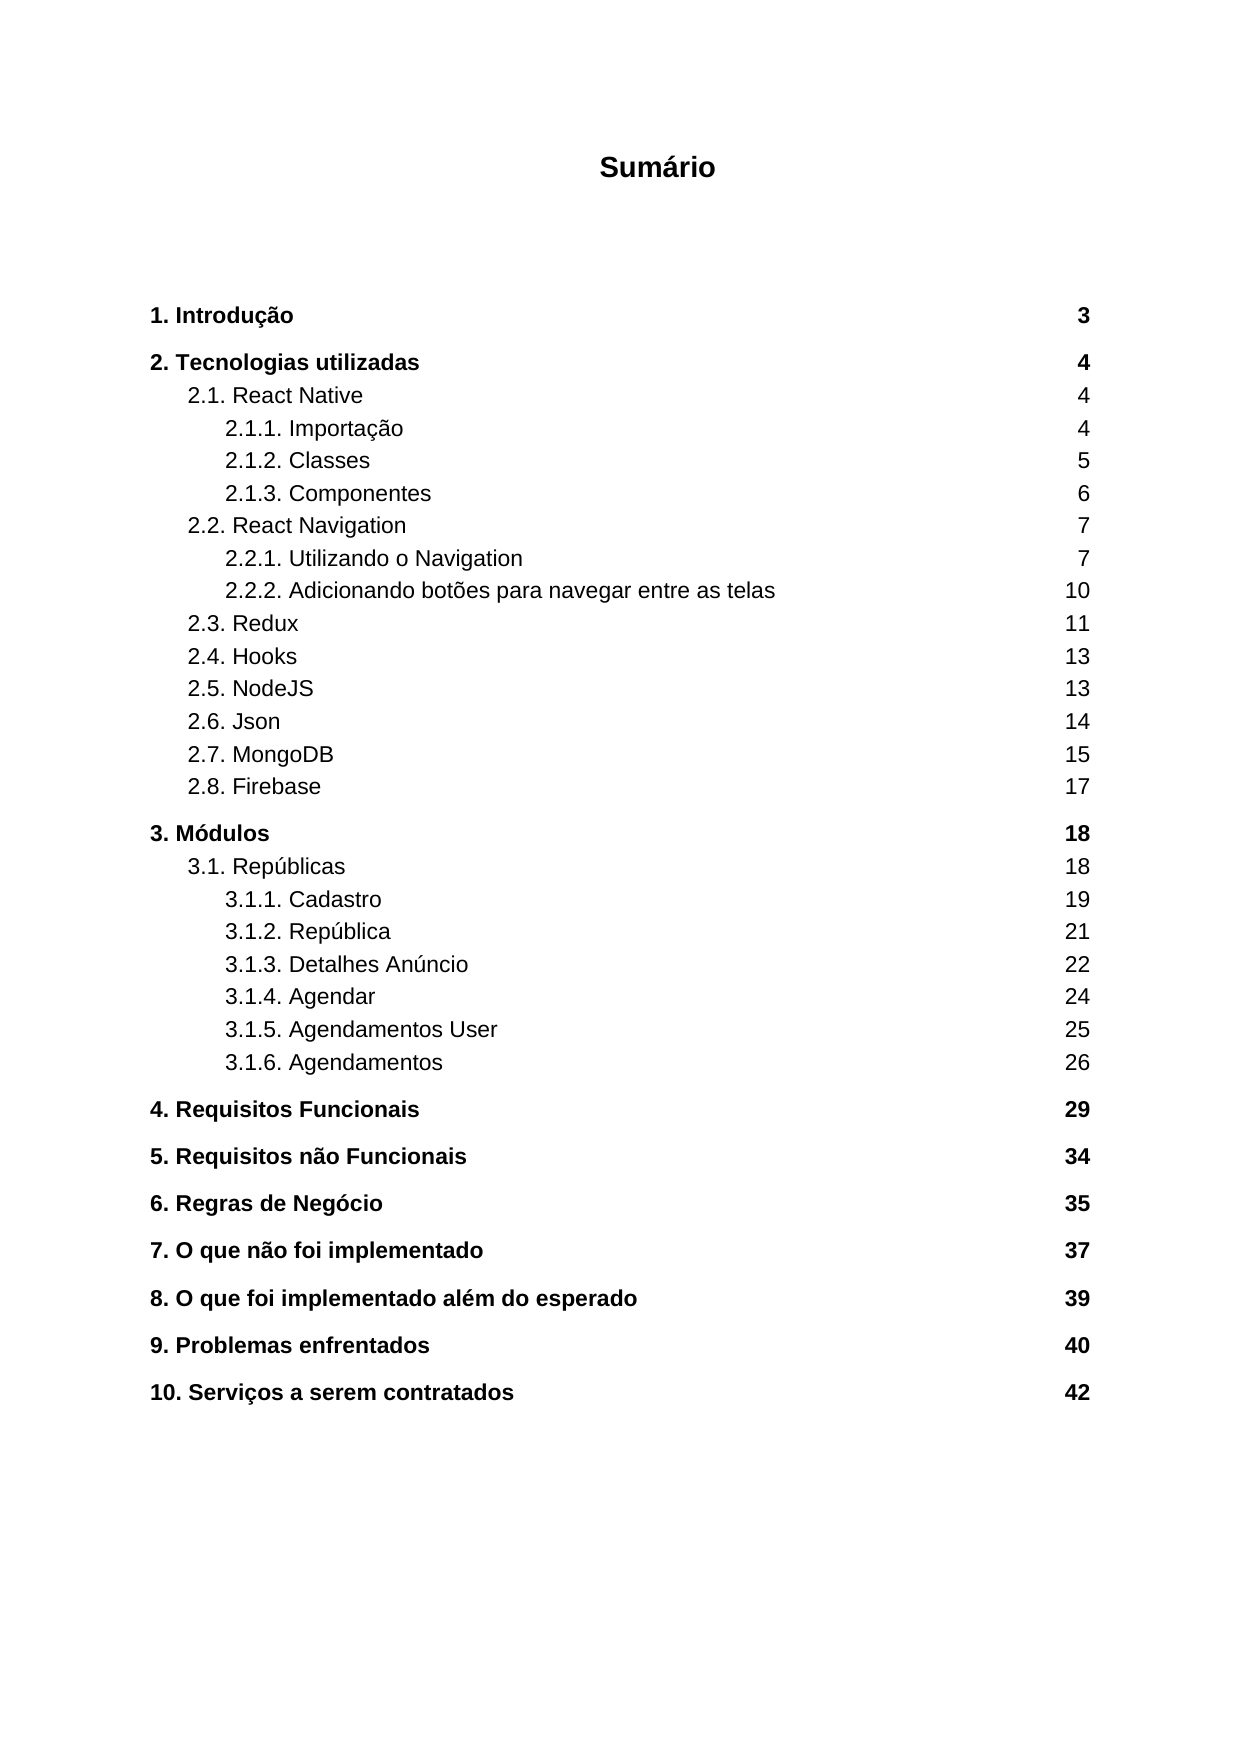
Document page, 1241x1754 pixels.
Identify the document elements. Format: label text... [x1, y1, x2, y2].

text 2.2.2. Adicionando botões para navegar entre as telas 10 [225, 577, 1090, 604]
text 3. Módulos 18 [150, 820, 1090, 847]
text 2. Tecnologias utilizadas 4 [150, 349, 1090, 376]
text 2.3. Redux 11 [187, 610, 1090, 636]
text 2.1.3. Componentes 6 [225, 480, 1090, 506]
text 2.8. Firebase 17 [187, 773, 1090, 799]
text 8. O que foi implementado além do esperado 39 [150, 1284, 1090, 1311]
text 3.1.2. República 21 [225, 918, 1090, 944]
text 4. Requisitos Funcionais 29 [150, 1096, 1090, 1122]
text 2.4. Hooks 13 [187, 643, 1090, 669]
text 6. Regras de Negócio 35 [150, 1190, 1090, 1216]
text 3.1.3. Detalhes Anúncio 22 [225, 951, 1090, 977]
text 2.7. MongoDB 15 [187, 741, 1090, 767]
text 3.1.6. Agendamentos 26 [225, 1048, 1090, 1075]
text 2.1.2. Classes 5 [225, 447, 1090, 473]
text 2.5. NodeJS 13 [187, 675, 1090, 702]
text 2.6. Json 14 [187, 708, 1090, 734]
text 2.2.1. Utilizando o Navigation 7 [225, 545, 1090, 571]
text 7. O que não foi implementado 37 [150, 1237, 1090, 1264]
text 1. Introdução 3 [150, 302, 1090, 328]
text 3.1.1. Cadastro 19 [225, 886, 1090, 912]
text 9. Problemas enfrentados 40 [150, 1332, 1090, 1358]
text 2.1. React Native 4 [187, 382, 1090, 408]
text 2.1.1. Importação 4 [225, 414, 1090, 441]
text 3.1.4. Agendar 24 [225, 983, 1090, 1010]
text Sumário [225, 150, 1090, 183]
text 3.1. Repúblicas 18 [187, 853, 1090, 879]
text 10. Serviços a serem contratados 42 [150, 1379, 1090, 1405]
text 3.1.5. Agendamentos User 25 [225, 1016, 1090, 1042]
text 2.2. React Navigation 7 [187, 512, 1090, 539]
text 5. Requisitos não Funcionais 34 [150, 1143, 1090, 1169]
